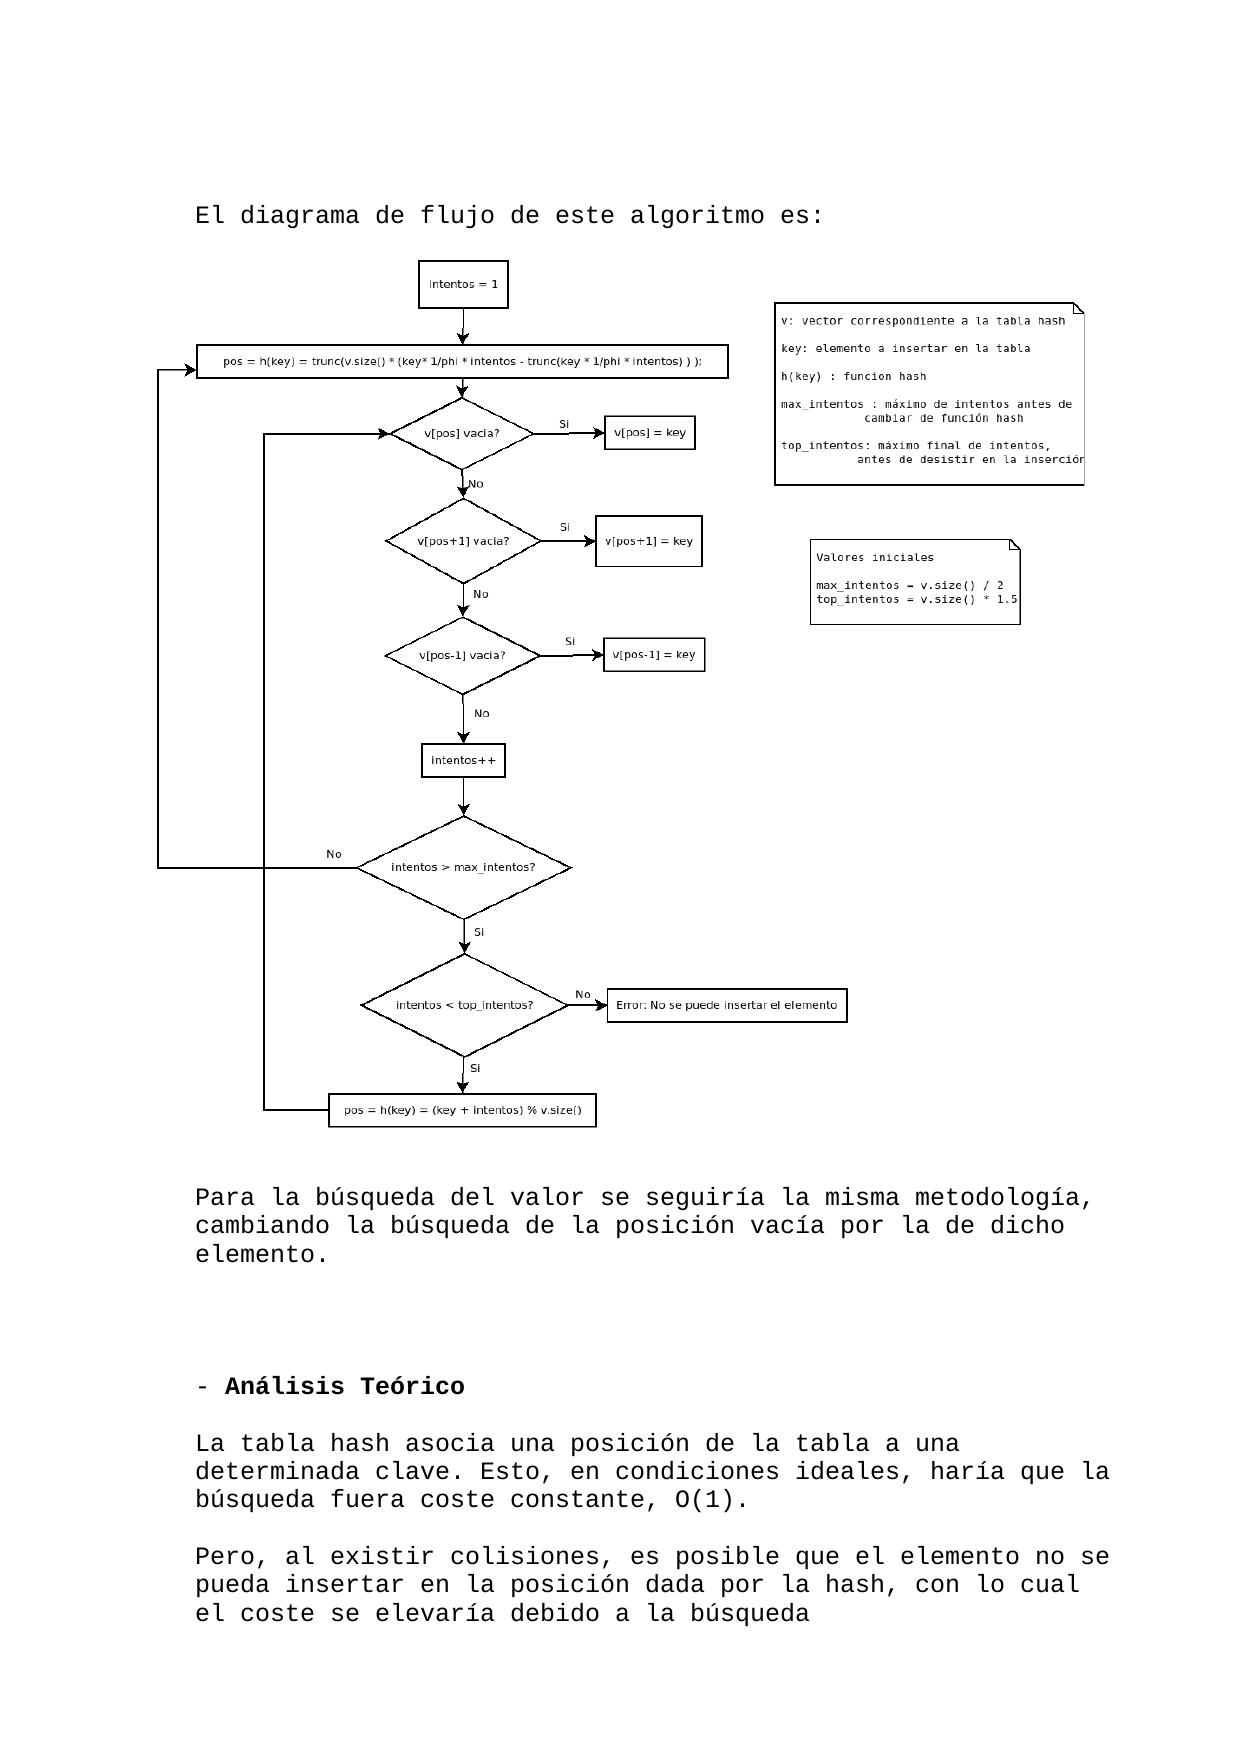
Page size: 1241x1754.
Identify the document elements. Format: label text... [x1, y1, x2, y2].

text Pero, al existir colisiones, es posible que el elemento no se pueda insertar en la posición dada por la hash, con lo cual el coste se elevaría debido a la búsqueda [195, 1543, 1123, 1628]
text La tabla hash asocia una posición de la tabla a una determinada clave. Esto, en condiciones ideales, haría que la búsqueda fuera coste constante, O(1). [195, 1430, 1123, 1515]
text Para la búsqueda del valor se seguiría la misma metodología, cambiando la búsqueda de la posición vacía por la de dicho elemento. [195, 1184, 1123, 1269]
picture [156, 259, 1085, 1128]
text El diagrama de flujo de este algoritmo es: [195, 203, 1123, 231]
text - Análisis Teórico [195, 1373, 1123, 1402]
